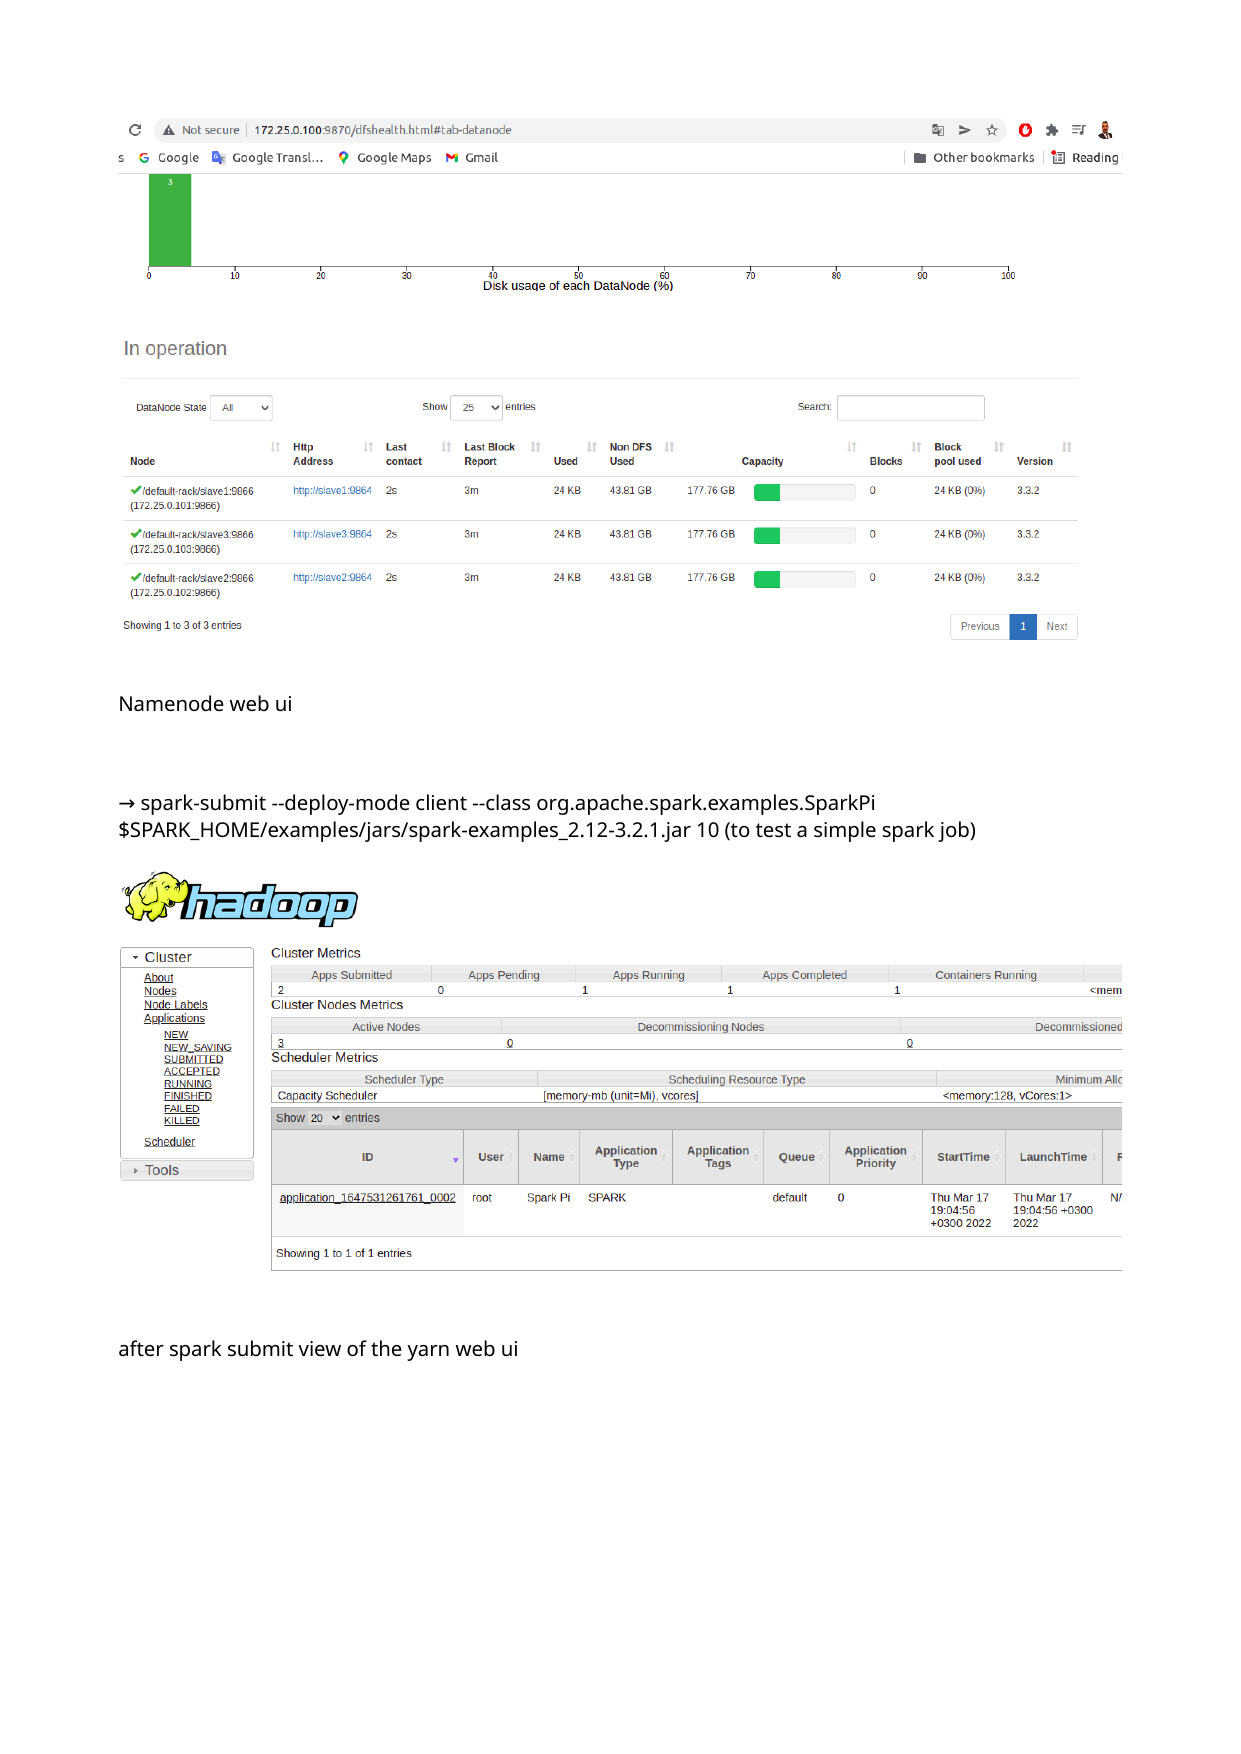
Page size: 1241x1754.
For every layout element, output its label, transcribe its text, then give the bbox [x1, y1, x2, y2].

text after spark submit view of the yarn web ui [118, 1335, 1122, 1362]
text → spark-submit --deploy-mode client --class org.apache.spark.examples.SparkPi $SPARK_HOME/examples/jars/spark-examples_2.12-3.2.1.jar 10 (to test a simple spark job) [118, 788, 1122, 844]
text Namenode web ui [118, 690, 1122, 717]
picture [118, 867, 1123, 1288]
picture [118, 118, 1123, 666]
